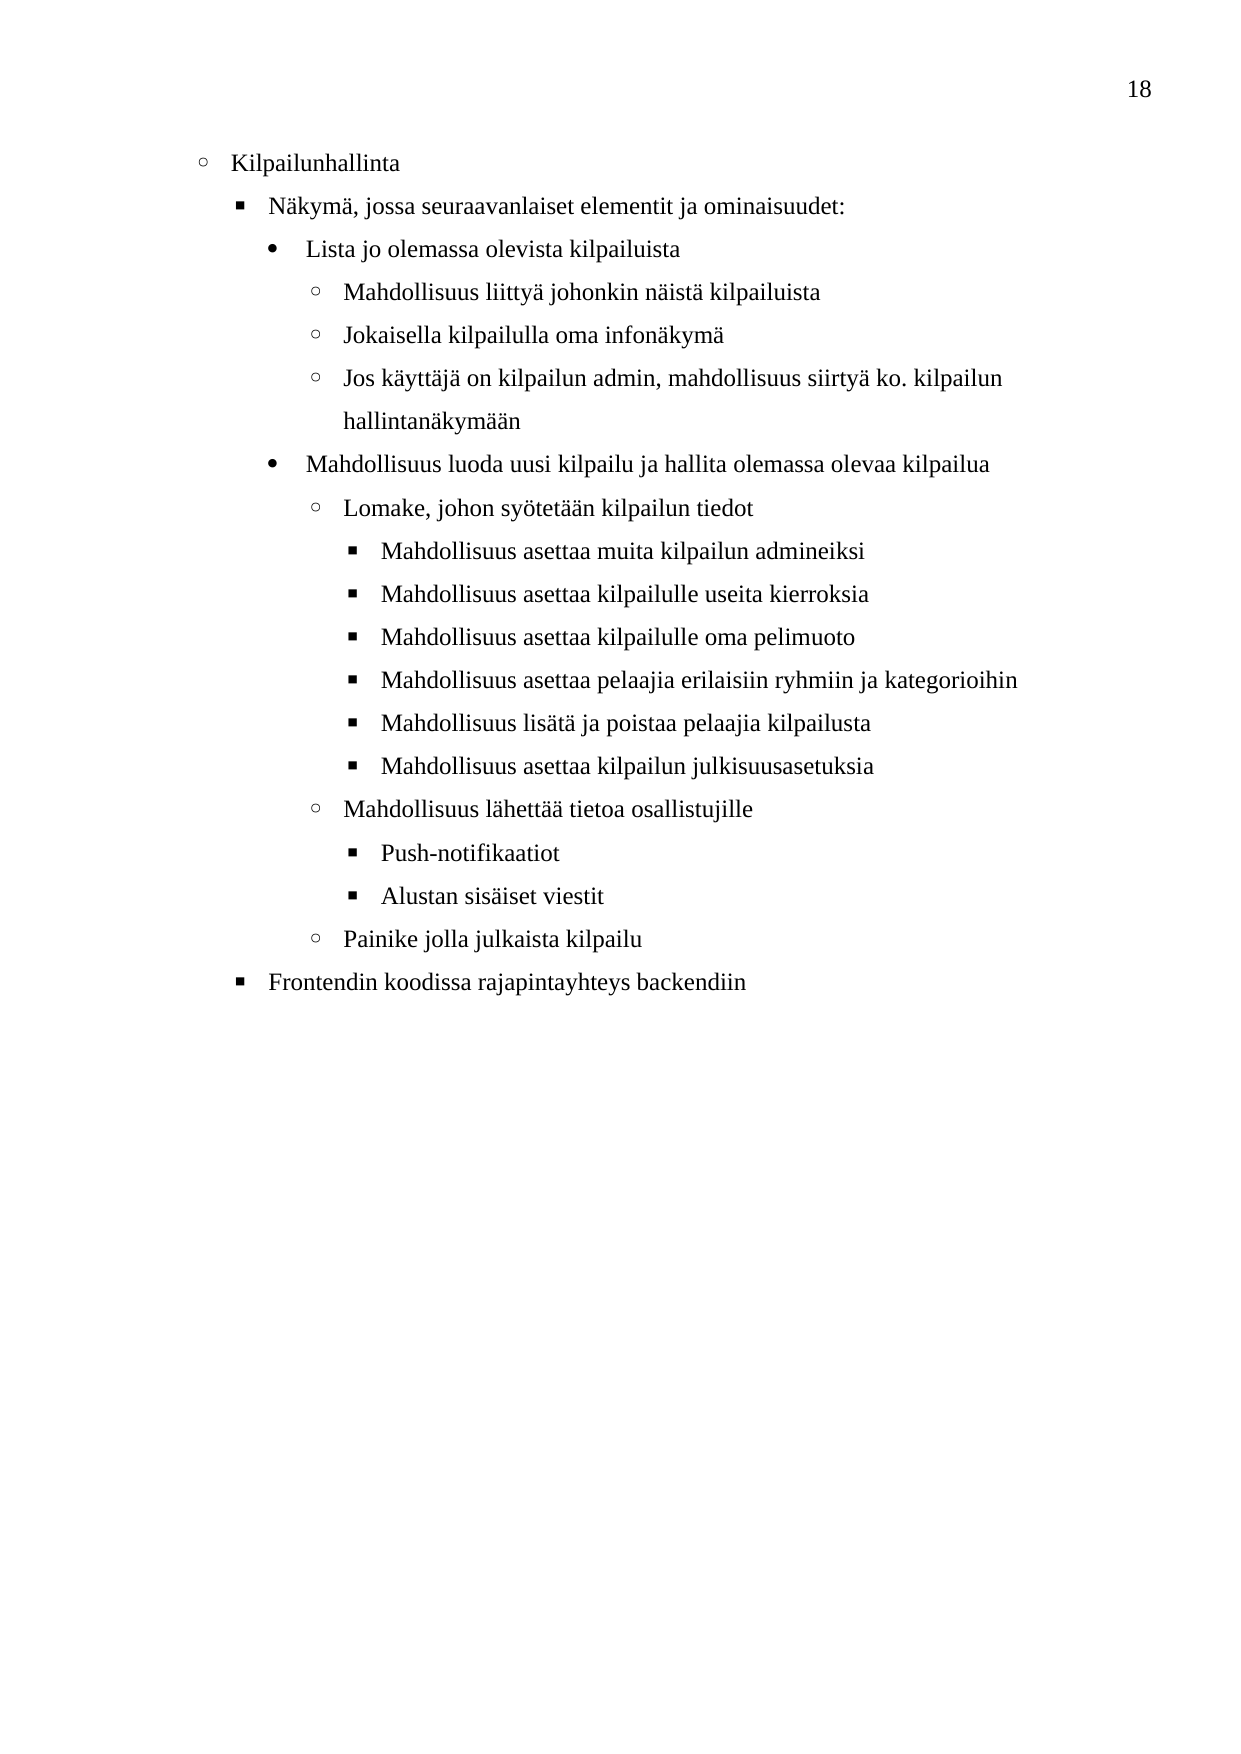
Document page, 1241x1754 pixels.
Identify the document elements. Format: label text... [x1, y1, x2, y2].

list Kilpailunhallinta [193, 148, 1152, 176]
list Mahdollisuus asettaa kilpailulle useita kierroksia [343, 579, 1152, 608]
list Lomake, johon syötetään kilpailun tiedot [306, 493, 1152, 521]
list Mahdollisuus asettaa pelaajia erilaisiin ryhmiin ja kategorioihin [343, 665, 1152, 694]
list Näkymä, jossa seuraavanlaiset elementit ja ominaisuudet: [231, 191, 1152, 219]
list Lista jo olemassa olevista kilpailuista [268, 234, 1152, 263]
list Push-notifikaatiot [343, 838, 1152, 866]
list Mahdollisuus asettaa kilpailun julkisuusasetuksia [343, 751, 1152, 780]
list Mahdollisuus lähettää tietoa osallistujille [306, 794, 1152, 823]
list Painike jolla julkaista kilpailu [306, 924, 1152, 953]
list Frontendin koodissa rajapintayhteys backendiin [231, 967, 1152, 996]
list Mahdollisuus liittyä johonkin näistä kilpailuista [306, 277, 1152, 306]
list Mahdollisuus asettaa kilpailulle oma pelimuoto [343, 622, 1152, 651]
list Alustan sisäiset viestit [343, 881, 1152, 909]
list Mahdollisuus lisätä ja poistaa pelaajia kilpailusta [343, 708, 1152, 737]
list Jos käyttäjä on kilpailun admin, mahdollisuus siirtyä ko. kilpailun hallintanäkymään [306, 363, 1152, 435]
list Jokaisella kilpailulla oma infonäkymä [306, 320, 1152, 349]
list Mahdollisuus luoda uusi kilpailu ja hallita olemassa olevaa kilpailua [268, 449, 1152, 478]
list Mahdollisuus asettaa muita kilpailun admineiksi [343, 536, 1152, 564]
